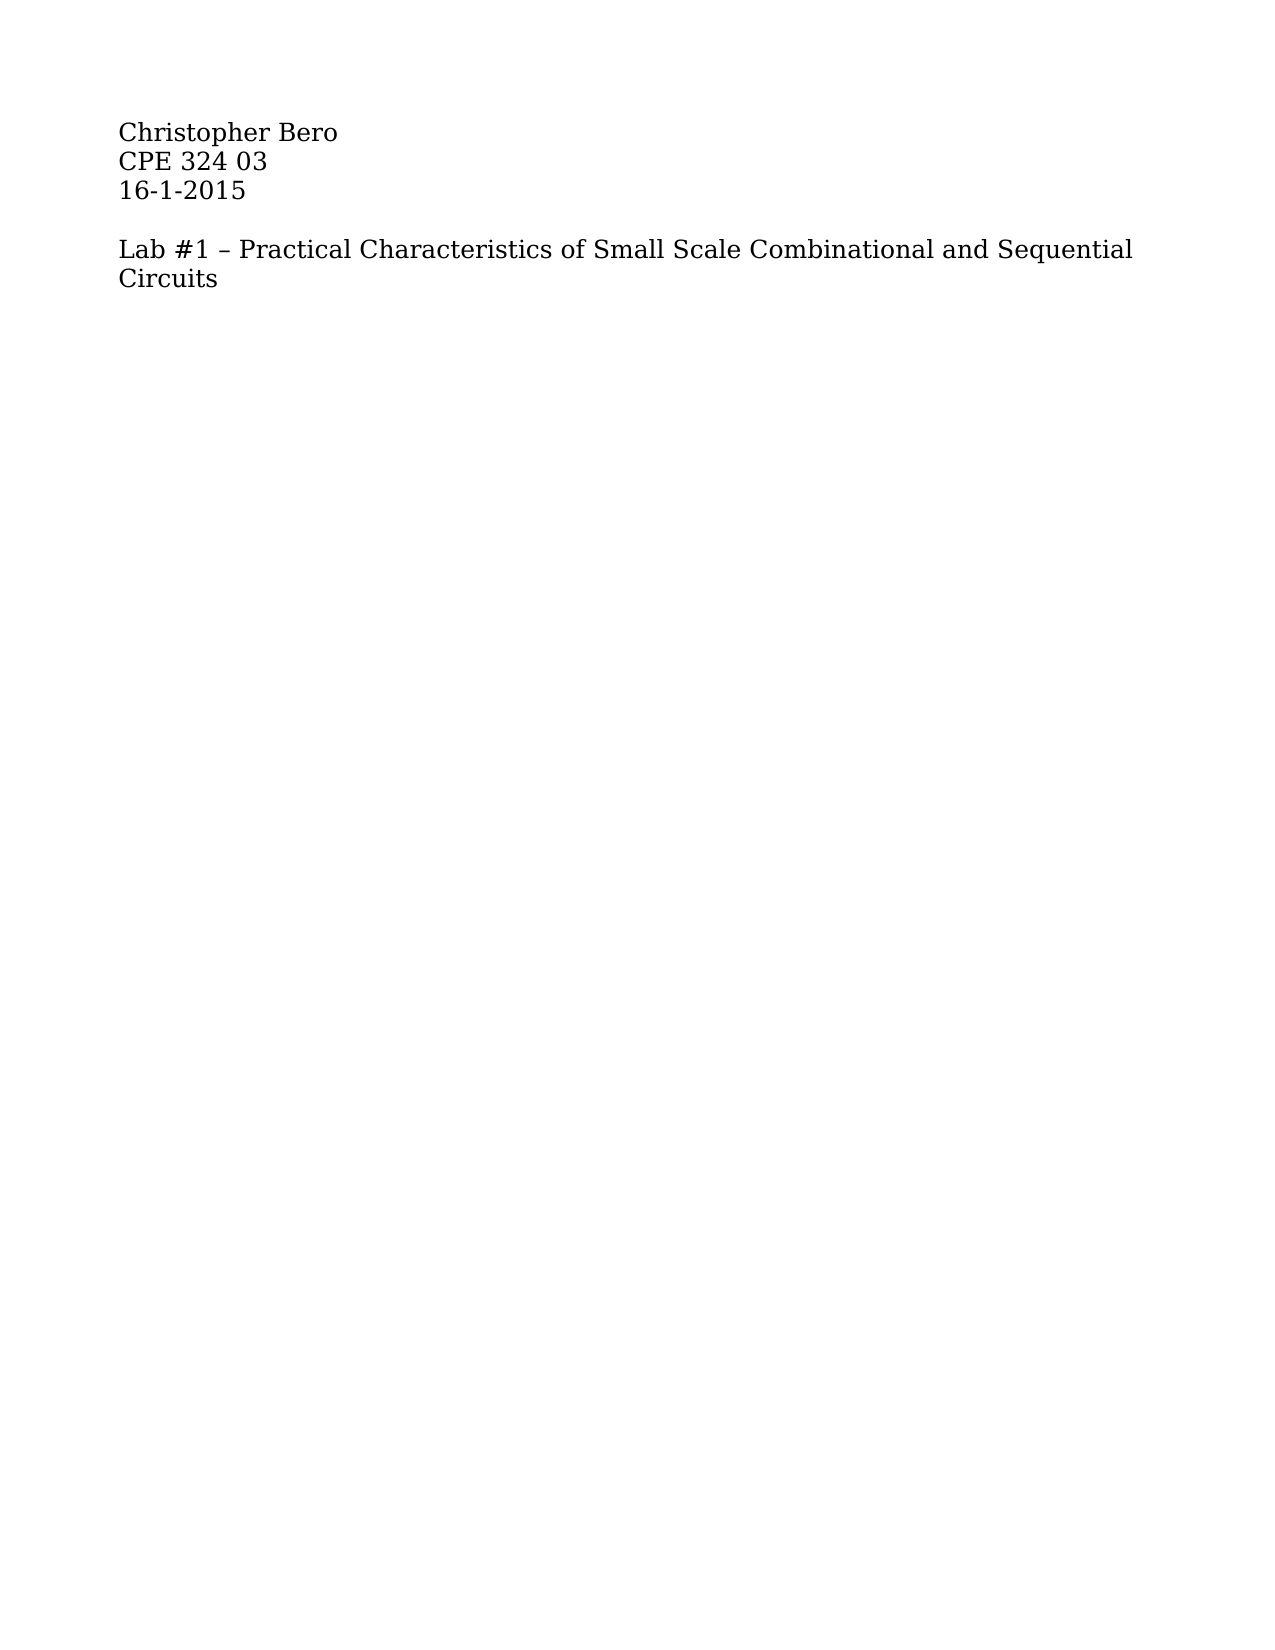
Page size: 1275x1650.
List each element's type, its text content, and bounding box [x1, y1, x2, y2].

text 16-1-2015 [118, 176, 1157, 206]
text CPE 324 03 [118, 147, 1157, 176]
text Lab #1 – Practical Characteristics of Small Scale Combinational and Sequential Circuits [118, 235, 1157, 293]
text Christopher Bero [118, 118, 1157, 147]
